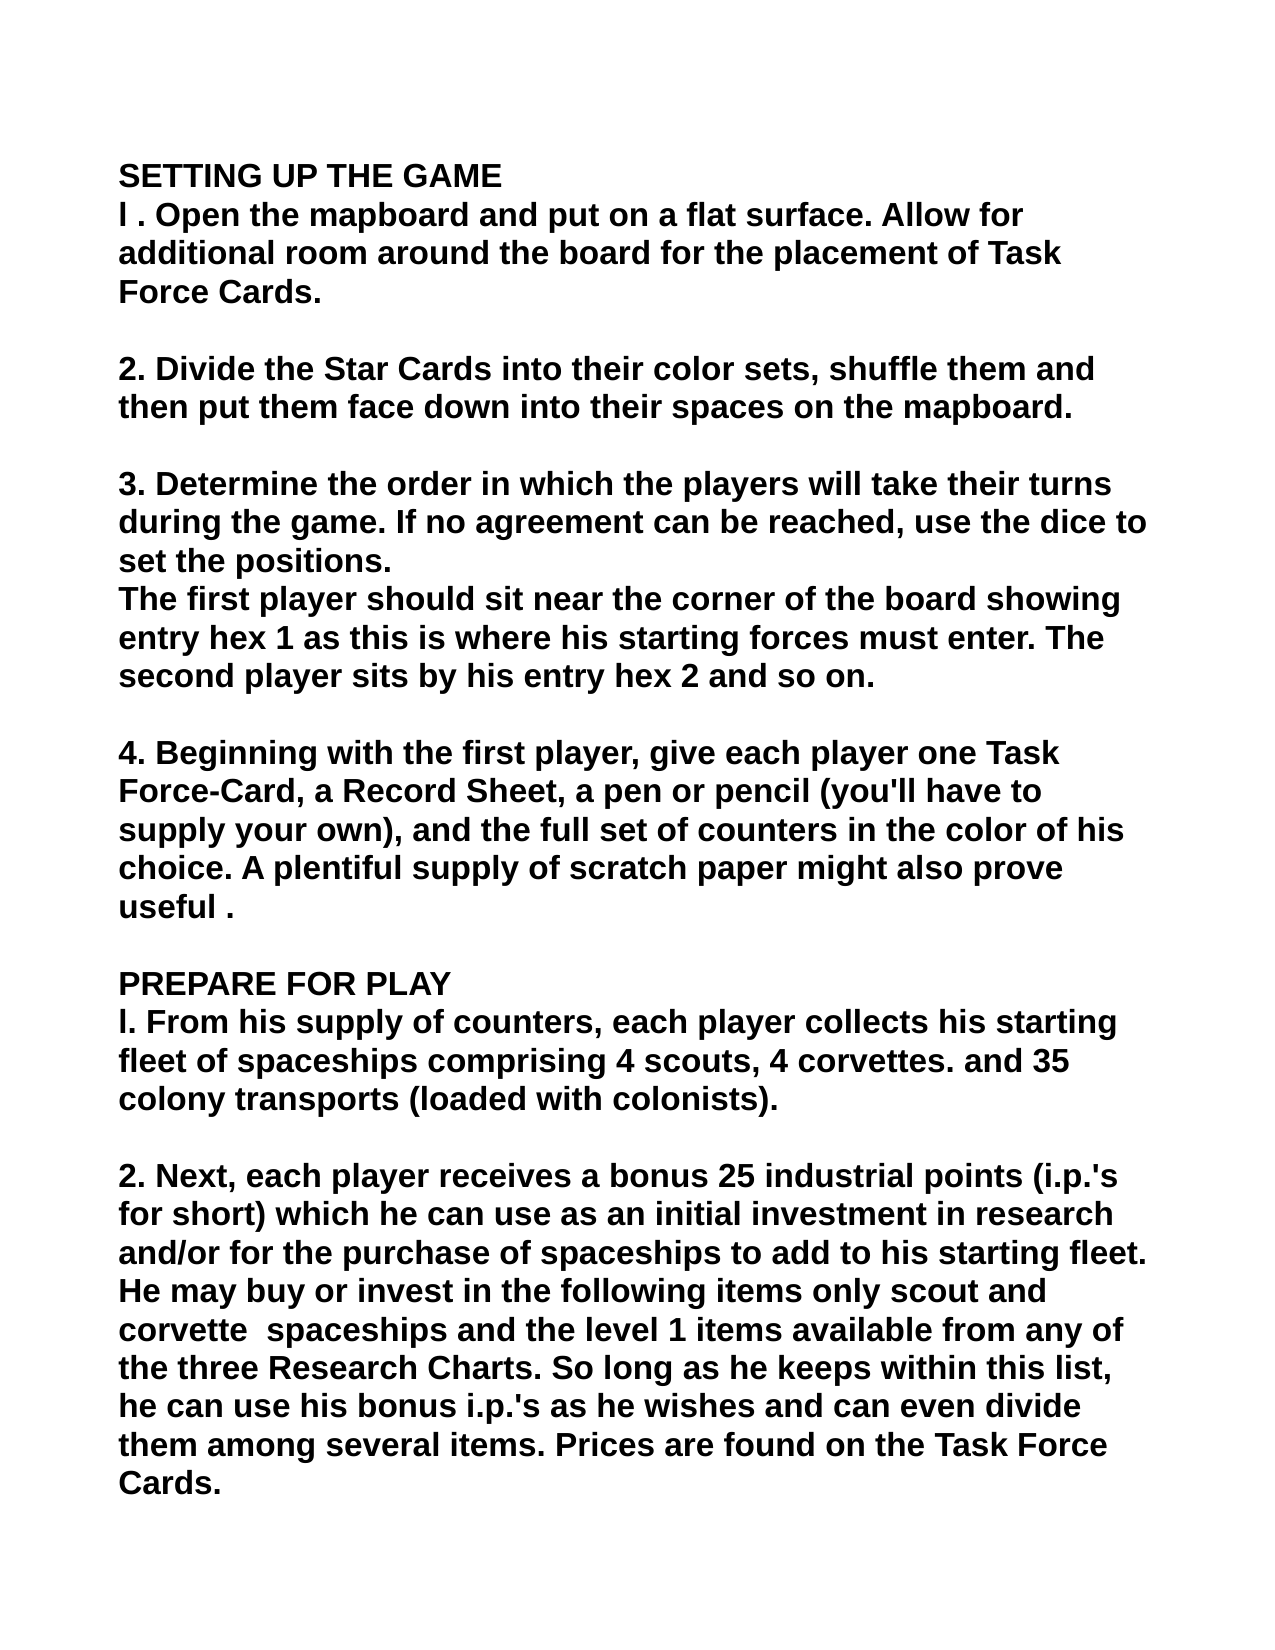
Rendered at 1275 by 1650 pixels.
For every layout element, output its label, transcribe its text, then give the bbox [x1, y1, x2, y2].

text 3. Determine the order in which the players will take their turns during the game. If no agreement can be reached, use the dice to set the positions. [118, 464, 1157, 579]
text PREPARE FOR PLAY [118, 964, 1157, 1002]
text 4. Beginning with the first player, give each player one Task Force-Card, a Record Sheet, a pen or pencil (you'll have to supply your own), and the full set of counters in the color of his [118, 733, 1157, 848]
text SETTING UP THE GAME [118, 157, 1157, 195]
text The first player should sit near the corner of the board showing entry hex 1 as this is where his starting forces must enter. The second player sits by his entry hex 2 and so on. [118, 579, 1157, 695]
text choice. A plentiful supply of scratch paper might also prove useful . [118, 848, 1157, 925]
text 2. Divide the Star Cards into their color sets, shuffle them and then put them face down into their spaces on the mapboard. [118, 349, 1157, 426]
text 2. Next, each player receives a bonus 25 industrial points (i.p.'s for short) which he can use as an initial investment in research and/or for the purchase of spaceships to add to his starting fleet. He may buy or invest in the following items only scout and corvette spaceships and the level 1 items available from any of the three Research Charts. So long as he keeps within this list, he can use his bonus i.p.'s as he wishes and can even divide [118, 1156, 1157, 1425]
text l . Open the mapboard and put on a flat surface. Allow for additional room around the board for the placement of Task Force Cards. [118, 195, 1157, 310]
text them among several items. Prices are found on the Task Force Cards. [118, 1425, 1157, 1502]
text l. From his supply of counters, each player collects his starting fleet of spaceships comprising 4 scouts, 4 corvettes. and 35 colony transports (loaded with colonists). [118, 1002, 1157, 1117]
